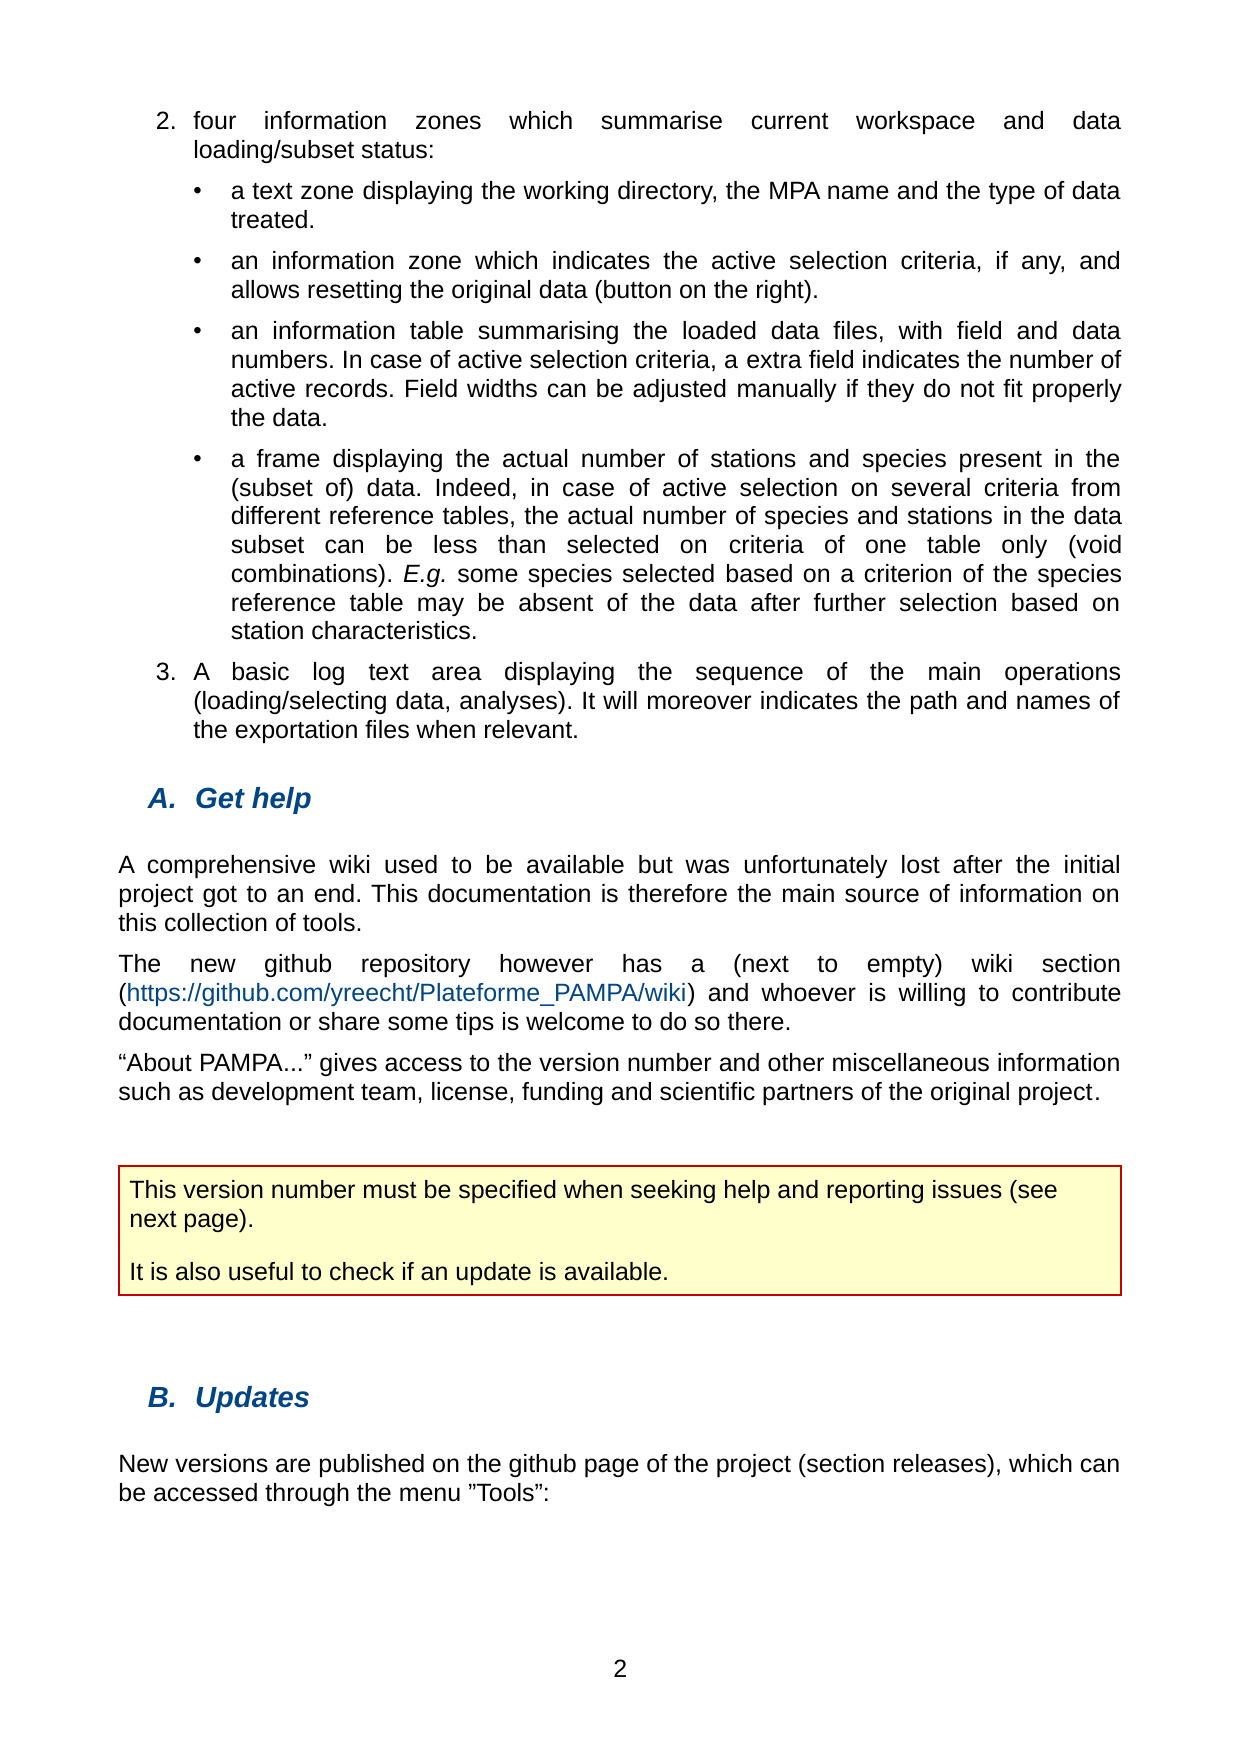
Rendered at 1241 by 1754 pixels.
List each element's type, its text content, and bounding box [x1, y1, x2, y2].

list an information table summarising the loaded data files, with field and data numbers. In case of active selection criteria, a extra field indicates the number of active records. Field widths can be adjusted manually if they do not fit properly the data. [193, 316, 1122, 431]
list a frame displaying the actual number of stations and species present in the (subset of) data. Indeed, in case of active selection on several criteria from different reference tables, the actual number of species and stations in the data subset can be less than selected on criteria of one table only (void combinations). E.g. some species selected based on a criterion of the species reference table may be absent of the data after further selection based on station characteristics. [193, 444, 1122, 645]
subtitle Updates [148, 1380, 1122, 1413]
text It is also useful to check if an update is available. [120, 1246, 1120, 1294]
subtitle Get help [148, 781, 1122, 814]
list a text zone displaying the working directory, the MPA name and the type of data treated. [193, 176, 1122, 234]
text This version number must be specified when seeking help and reporting issues (see next page). [120, 1167, 1120, 1233]
list an information zone which indicates the active selection criteria, if any, and allows resetting the original data (button on the right). [193, 246, 1122, 304]
text “About PAMPA...” gives access to the version number and other miscellaneous information such as development team, license, funding and scientific partners of the original project. [118, 1048, 1122, 1105]
list A basic log text area displaying the sequence of the main operations (loading/selecting data, analyses). It will moreover indicates the path and names of the exportation files when relevant. [156, 657, 1122, 744]
list four information zones which summarise current workspace and data loading/subset status: [156, 106, 1122, 164]
text A comprehensive wiki used to be available but was unfortunately lost after the initial project got to an end. This documentation is therefore the main source of information on this collection of tools. [118, 850, 1122, 937]
text New versions are published on the github page of the project (section releases), which can be accessed through the menu ”Tools”: [118, 1449, 1122, 1507]
text The new github repository however has a (next to empty) wiki section (https://github.com/yreecht/Plateforme_PAMPA/wiki) and whoever is willing to contribute documentation or share some tips is welcome to do so there. [118, 949, 1122, 1035]
